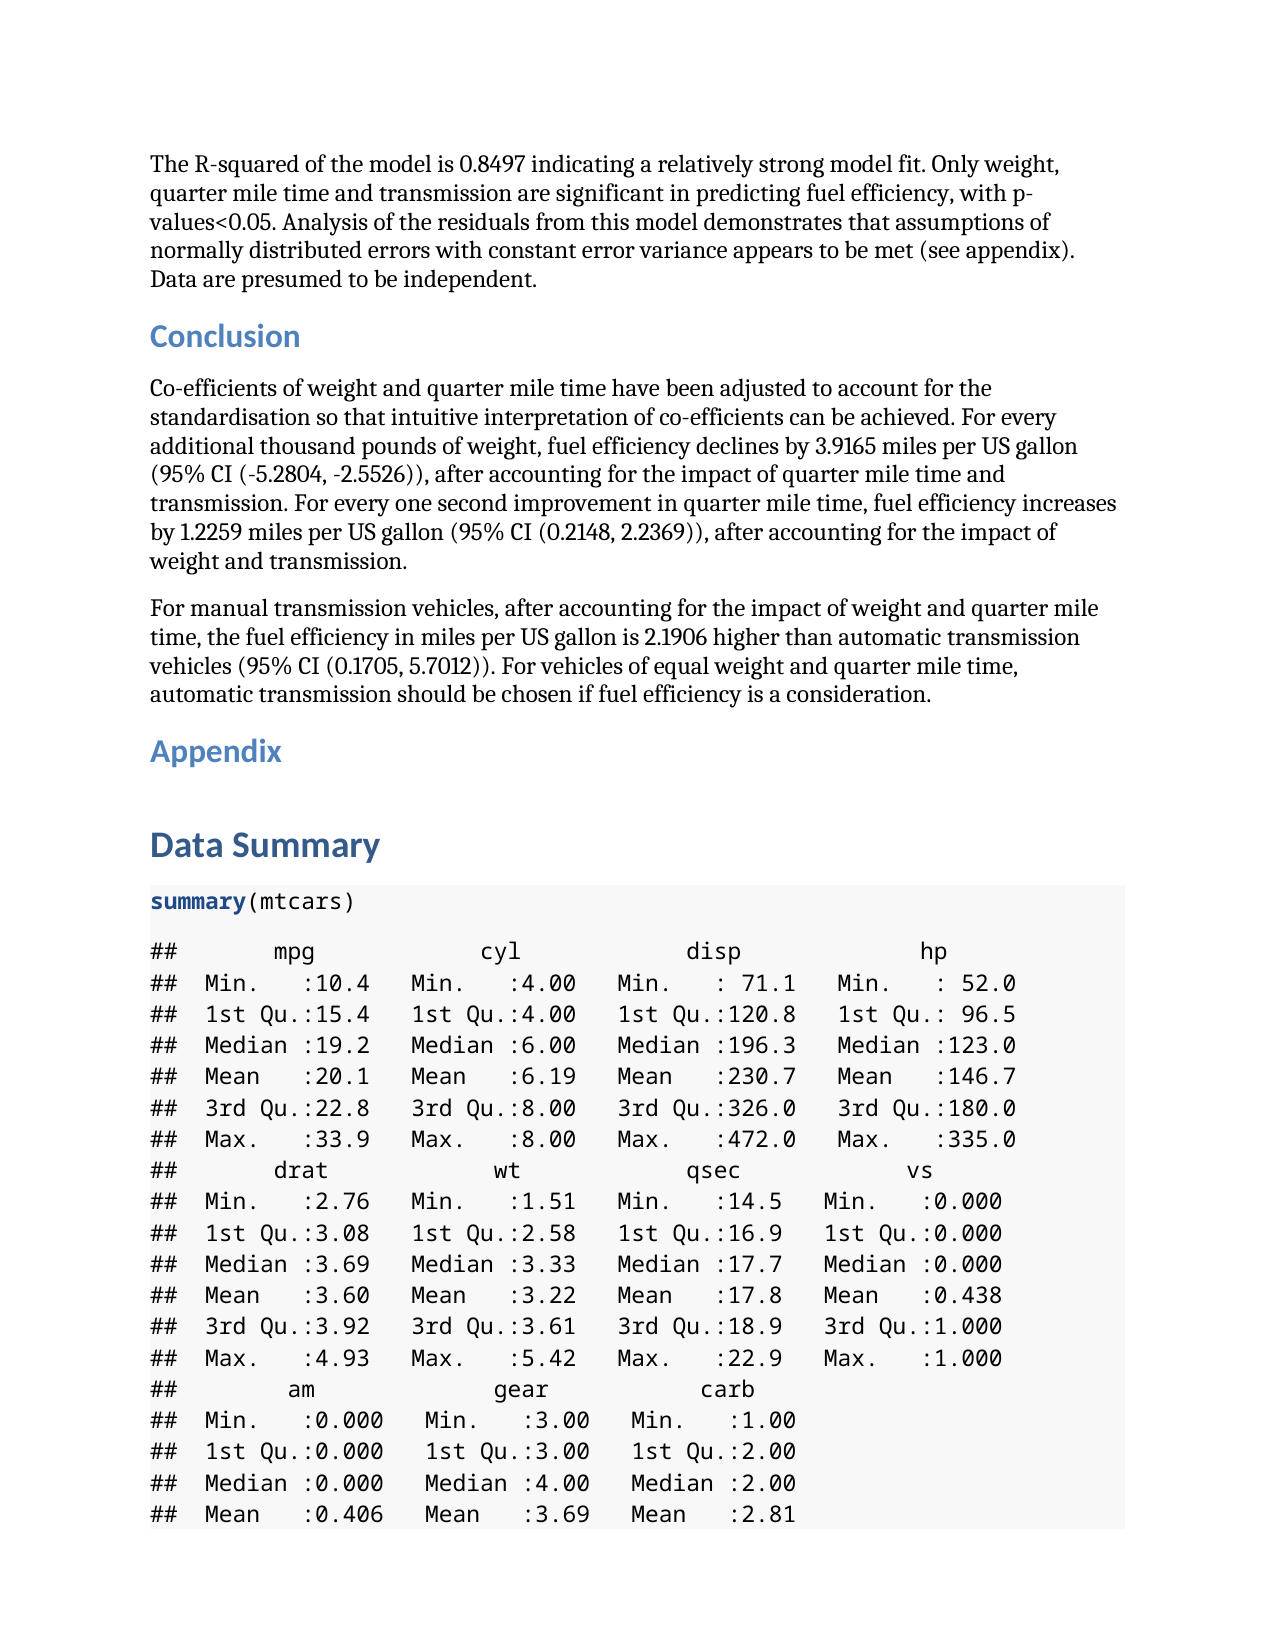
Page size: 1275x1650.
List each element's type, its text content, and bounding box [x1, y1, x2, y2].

subtitle Appendix [150, 730, 1125, 771]
text For manual transmission vehicles, after accounting for the impact of weight and quarter mile time, the fuel efficiency in miles per US gallon is 2.1906 higher than automatic transmission vehicles (95% CI (0.1705, 5.7012)). For vehicles of equal weight and quarter mile time, automatic transmission should be chosen if fuel efficiency is a consideration. [150, 594, 1125, 709]
text summary(mtcars) [150, 885, 1125, 916]
text The R-squared of the model is 0.8497 indicating a relatively strong model fit. Only weight, quarter mile time and transmission are significant in predicting fuel efficiency, with p-values<0.05. Analysis of the residuals from this model demonstrates that assumptions of normally distributed errors with constant error variance appears to be met (see appendix). Data are presumed to be independent. [150, 150, 1125, 294]
subtitle Conclusion [150, 314, 1125, 355]
text ## mpg cyl disp hp ## Min. :10.4 Min. :4.00 Min. : 71.1 Min. : 52.0 ## 1st Qu.:15.4 1st Qu.:4.00 1st Qu.:120.8 1st Qu.: 96.5 ## Median :19.2 Median :6.00 Median :196.3 Median :123.0 ## Mean :20.1 Mean :6.19 Mean :230.7 Mean :146.7 ## 3rd Qu.:22.8 3rd Qu.:8.00 3rd Qu.:326.0 3rd Qu.:180.0 ## Max. :33.9 Max. :8.00 Max. :472.0 Max. :335.0 ## drat wt qsec vs ## Min. :2.76 Min. :1.51 Min. :14.5 Min. :0.000 ## 1st Qu.:3.08 1st Qu.:2.58 1st Qu.:16.9 1st Qu.:0.000 ## Median :3.69 Median :3.33 Median :17.7 Median :0.000 ## Mean :3.60 Mean :3.22 Mean :17.8 Mean :0.438 ## 3rd Qu.:3.92 3rd Qu.:3.61 3rd Qu.:18.9 3rd Qu.:1.000 ## Max. :4.93 Max. :5.42 Max. :22.9 Max. :1.000 ## am gear carb ## Min. :0.000 Min. :3.00 Min. :1.00 ## 1st Qu.:0.000 1st Qu.:3.00 1st Qu.:2.00 ## Median :0.000 Median :4.00 Median :2.00 ## Mean :0.406 Mean :3.69 Mean :2.81 [150, 935, 1125, 1529]
subtitle Data Summary [150, 821, 1125, 866]
text Co-efficients of weight and quarter mile time have been adjusted to account for the standardisation so that intuitive interpretation of co-efficients can be achieved. For every additional thousand pounds of weight, fuel efficiency declines by 3.9165 miles per US gallon (95% CI (-5.2804, -2.5526)), after accounting for the impact of quarter mile time and transmission. For every one second improvement in quarter mile time, fuel efficiency increases by 1.2259 miles per US gallon (95% CI (0.2148, 2.2369)), after accounting for the impact of weight and transmission. [150, 374, 1125, 575]
